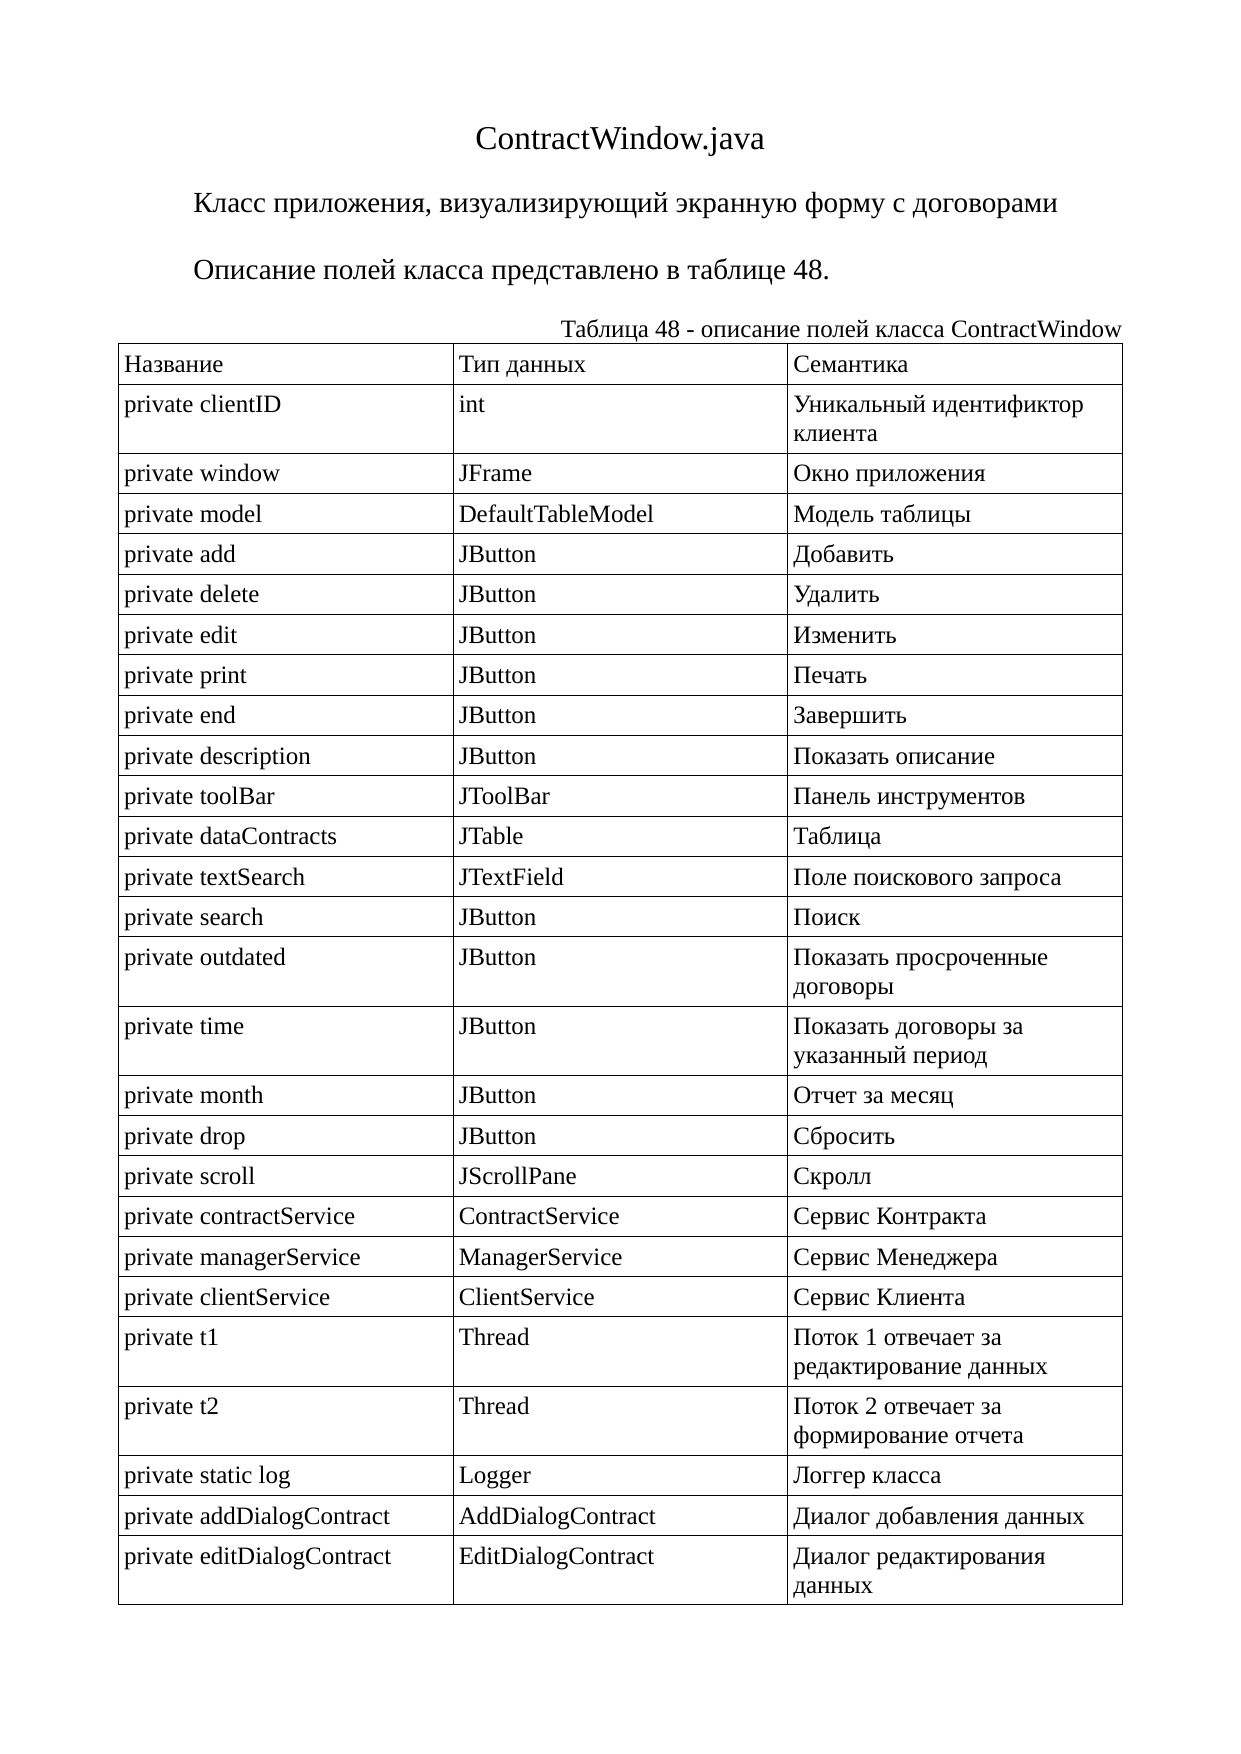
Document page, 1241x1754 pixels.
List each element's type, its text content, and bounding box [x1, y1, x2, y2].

table_cell JButton [454, 897, 787, 936]
table_cell ManagerService [454, 1237, 787, 1276]
table_cell Поиск [788, 897, 1122, 936]
table_cell private edit [119, 615, 453, 654]
table_cell private search [119, 897, 453, 936]
table_cell Thread [454, 1387, 787, 1454]
table_cell JButton [454, 736, 787, 775]
table_cell private drop [119, 1116, 453, 1155]
table_cell JButton [454, 575, 787, 614]
table_cell Показать договоры за указанный период [788, 1007, 1122, 1074]
table_cell EditDialogContract [454, 1536, 787, 1604]
table_cell Поле поискового запроса [788, 857, 1122, 896]
table_cell Диалог добавления данных [788, 1496, 1122, 1535]
table_cell private managerService [119, 1237, 453, 1276]
table_cell JScrollPane [454, 1156, 787, 1196]
table_cell Показать описание [788, 736, 1122, 775]
table_cell ContractService [454, 1197, 787, 1236]
table_cell DefaultTableModel [454, 494, 787, 533]
table_cell private clientService [119, 1277, 453, 1316]
table_cell JToolBar [454, 776, 787, 816]
table_header Семантика [788, 344, 1122, 384]
table_cell int [454, 385, 787, 453]
table_cell JButton [454, 655, 787, 694]
table_cell ClientService [454, 1277, 787, 1316]
table_cell Поток 2 отвечает за формирование отчета [788, 1387, 1122, 1454]
table_cell Панель инструментов [788, 776, 1122, 816]
table_cell Показать просроченные договоры [788, 937, 1122, 1006]
table_cell private window [119, 454, 453, 493]
table_cell Завершить [788, 696, 1122, 735]
table_cell Сервис Менеджера [788, 1237, 1122, 1276]
table_header Название [119, 344, 453, 384]
table_cell Изменить [788, 615, 1122, 654]
table_cell Логгер класса [788, 1456, 1122, 1495]
table_cell private t2 [119, 1387, 453, 1454]
table_cell private month [119, 1076, 453, 1115]
table_cell JFrame [454, 454, 787, 493]
table_cell JButton [454, 1116, 787, 1155]
table_cell JButton [454, 1007, 787, 1074]
text Таблица 48 - описание полей класса ContractWindow [118, 314, 1122, 343]
table_cell private description [119, 736, 453, 775]
table_cell JButton [454, 534, 787, 574]
table_cell private delete [119, 575, 453, 614]
table_cell JTable [454, 817, 787, 856]
table_cell Сервис Контракта [788, 1197, 1122, 1236]
table_cell private add [119, 534, 453, 574]
table_cell private static log [119, 1456, 453, 1495]
table_cell Поток 1 отвечает за редактирование данных [788, 1317, 1122, 1386]
table_cell private toolBar [119, 776, 453, 816]
table_cell Диалог редактирования данных [788, 1536, 1122, 1604]
table_cell AddDialogContract [454, 1496, 787, 1535]
text Класс приложения, визуализирующий экранную форму с договорами [118, 185, 1122, 219]
table_cell JTextField [454, 857, 787, 896]
table_cell Thread [454, 1317, 787, 1386]
table_cell private contractService [119, 1197, 453, 1236]
table_cell JButton [454, 937, 787, 1006]
table_cell private clientID [119, 385, 453, 453]
table_cell Таблица [788, 817, 1122, 856]
table_cell private t1 [119, 1317, 453, 1386]
table_cell Logger [454, 1456, 787, 1495]
table_cell private editDialogContract [119, 1536, 453, 1604]
table_cell private scroll [119, 1156, 453, 1196]
table_cell Сбросить [788, 1116, 1122, 1155]
table_header Тип данных [454, 344, 787, 384]
table_cell Отчет за месяц [788, 1076, 1122, 1115]
table_cell Сервис Клиента [788, 1277, 1122, 1316]
table_cell Удалить [788, 575, 1122, 614]
table_cell Модель таблицы [788, 494, 1122, 533]
text ContractWindow.java [118, 118, 1122, 156]
table_cell JButton [454, 1076, 787, 1115]
table_cell private end [119, 696, 453, 735]
table_cell Окно приложения [788, 454, 1122, 493]
table_cell private time [119, 1007, 453, 1074]
table_cell Добавить [788, 534, 1122, 574]
table_cell private addDialogContract [119, 1496, 453, 1535]
table_cell Скролл [788, 1156, 1122, 1196]
table_cell Печать [788, 655, 1122, 694]
table_cell JButton [454, 615, 787, 654]
table_cell private print [119, 655, 453, 694]
table_cell private dataContracts [119, 817, 453, 856]
table_cell JButton [454, 696, 787, 735]
table_cell Уникальный идентификтор клиента [788, 385, 1122, 453]
table_cell private outdated [119, 937, 453, 1006]
text Описание полей класса представлено в таблице 48. [118, 252, 1122, 286]
table_cell private textSearch [119, 857, 453, 896]
table_cell private model [119, 494, 453, 533]
